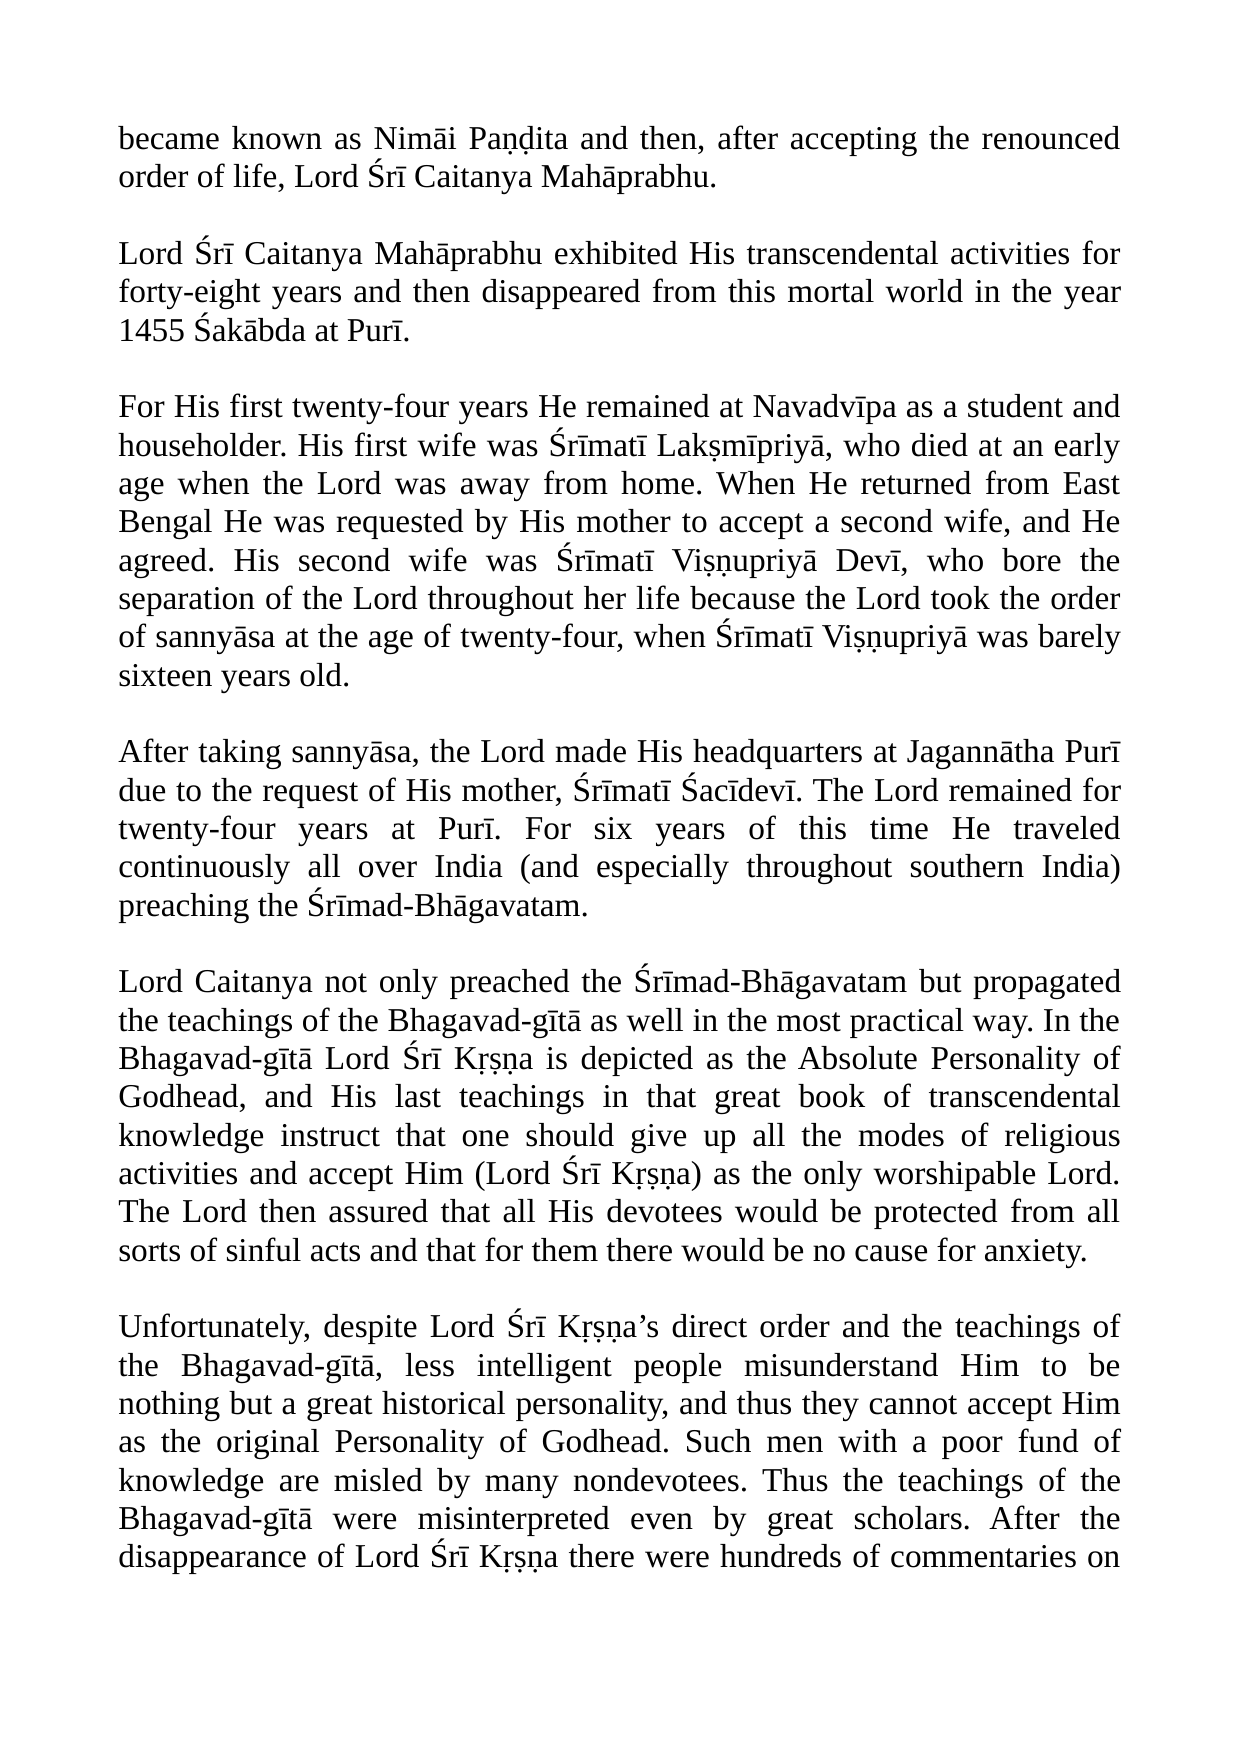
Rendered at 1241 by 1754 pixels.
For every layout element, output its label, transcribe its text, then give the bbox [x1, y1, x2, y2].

text Unfortunately, despite Lord Śrī Kṛṣṇa’s direct order and the teachings of the Bhagavad-gītā, less intelligent people misunderstand Him to be nothing but a great historical personality, and thus they cannot accept Him as the original Personality of Godhead. Such men with a poor fund of knowledge are misled by many nondevotees. Thus the teachings of the Bhagavad-gītā were misinterpreted even by great scholars. After the disappearance of Lord Śrī Kṛṣṇa there were hundreds of commentaries on [118, 1306, 1122, 1575]
text Lord Caitanya not only preached the Śrīmad-Bhāgavatam but propagated the teachings of the Bhagavad-gītā as well in the most practical way. In the Bhagavad-gītā Lord Śrī Kṛṣṇa is depicted as the Absolute Personality of Godhead, and His last teachings in that great book of transcendental knowledge instruct that one should give up all the modes of religious activities and accept Him (Lord Śrī Kṛṣṇa) as the only worshipable Lord. The Lord then assured that all His devotees would be protected from all sorts of sinful acts and that for them there would be no cause for anxiety. [118, 961, 1122, 1268]
text became known as Nimāi Paṇḍita and then, after accepting the renounced order of life, Lord Śrī Caitanya Mahāprabhu. [118, 118, 1122, 195]
text Lord Śrī Caitanya Mahāprabhu exhibited His transcendental activities for forty-eight years and then disappeared from this mortal world in the year 1455 Śakābda at Purī. [118, 233, 1122, 348]
text For His first twenty-four years He remained at Navadvīpa as a student and householder. His first wife was Śrīmatī Lakṣmīpriyā, who died at an early age when the Lord was away from home. When He returned from East Bengal He was requested by His mother to accept a second wife, and He agreed. His second wife was Śrīmatī Viṣṇupriyā Devī, who bore the separation of the Lord throughout her life because the Lord took the order of sannyāsa at the age of twenty-four, when Śrīmatī Viṣṇupriyā was barely sixteen years old. [118, 386, 1122, 693]
text After taking sannyāsa, the Lord made His headquarters at Jagannātha Purī due to the request of His mother, Śrīmatī Śacīdevī. The Lord remained for twenty-four years at Purī. For six years of this time He traveled continuously all over India (and especially throughout southern India) preaching the Śrīmad-Bhāgavatam. [118, 731, 1122, 923]
